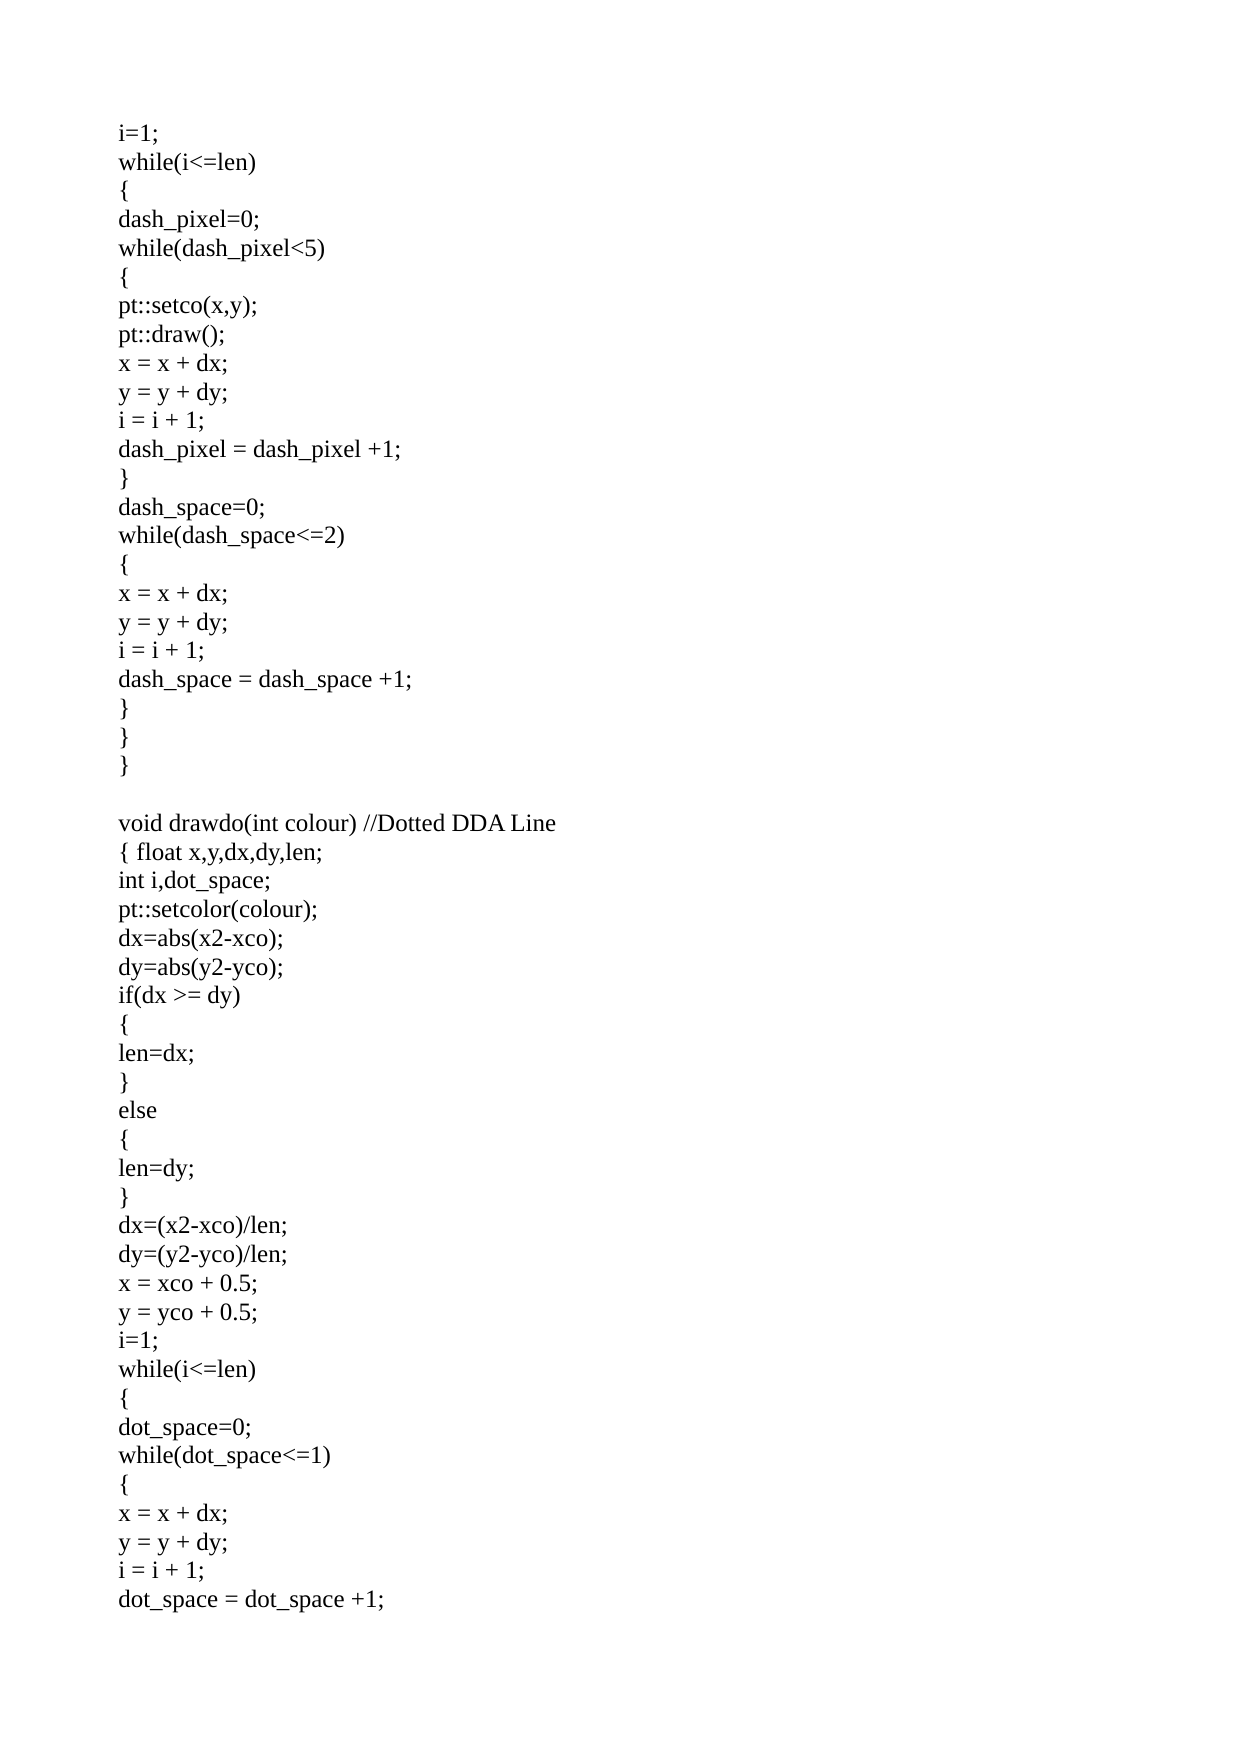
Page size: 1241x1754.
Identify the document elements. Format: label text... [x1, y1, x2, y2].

text { [118, 1124, 1122, 1153]
text pt::draw(); [118, 319, 1122, 348]
text } [118, 751, 1122, 779]
text y = yco + 0.5; [118, 1297, 1122, 1326]
text dy=abs(y2-yco); [118, 952, 1122, 981]
text { [118, 176, 1122, 204]
text } [118, 693, 1122, 722]
text i=1; [118, 1326, 1122, 1354]
text y = y + dy; [118, 1527, 1122, 1556]
text x = x + dx; [118, 1498, 1122, 1527]
text } [118, 722, 1122, 751]
text dash_pixel=0; [118, 204, 1122, 233]
text len=dx; [118, 1038, 1122, 1067]
text pt::setco(x,y); [118, 291, 1122, 319]
text while(dash_space<=2) [118, 521, 1122, 549]
text dot_space = dot_space +1; [118, 1584, 1122, 1613]
text i=1; [118, 118, 1122, 147]
text pt::setcolor(colour); [118, 894, 1122, 923]
text { [118, 1383, 1122, 1412]
text dot_space=0; [118, 1412, 1122, 1441]
text { [118, 549, 1122, 578]
text } [118, 1067, 1122, 1096]
text { float x,y,dx,dy,len; [118, 837, 1122, 866]
text len=dy; [118, 1153, 1122, 1182]
text while(dot_space<=1) [118, 1441, 1122, 1469]
text dx=abs(x2-xco); [118, 923, 1122, 952]
text y = y + dy; [118, 377, 1122, 406]
text while(i<=len) [118, 147, 1122, 176]
text } [118, 463, 1122, 492]
text dash_space = dash_space +1; [118, 664, 1122, 693]
text void drawdo(int colour) //Dotted DDA Line [118, 808, 1122, 837]
text i = i + 1; [118, 1556, 1122, 1584]
text dy=(y2-yco)/len; [118, 1239, 1122, 1268]
text while(dash_pixel<5) [118, 233, 1122, 262]
text x = xco + 0.5; [118, 1268, 1122, 1297]
text int i,dot_space; [118, 866, 1122, 894]
text while(i<=len) [118, 1354, 1122, 1383]
text else [118, 1096, 1122, 1124]
text } [118, 1182, 1122, 1211]
text i = i + 1; [118, 636, 1122, 664]
text x = x + dx; [118, 578, 1122, 607]
text dx=(x2-xco)/len; [118, 1211, 1122, 1239]
text { [118, 1009, 1122, 1038]
text dash_pixel = dash_pixel +1; [118, 434, 1122, 463]
text y = y + dy; [118, 607, 1122, 636]
text { [118, 262, 1122, 291]
text i = i + 1; [118, 406, 1122, 434]
text if(dx >= dy) [118, 981, 1122, 1009]
text { [118, 1469, 1122, 1498]
text x = x + dx; [118, 348, 1122, 377]
text dash_space=0; [118, 492, 1122, 521]
